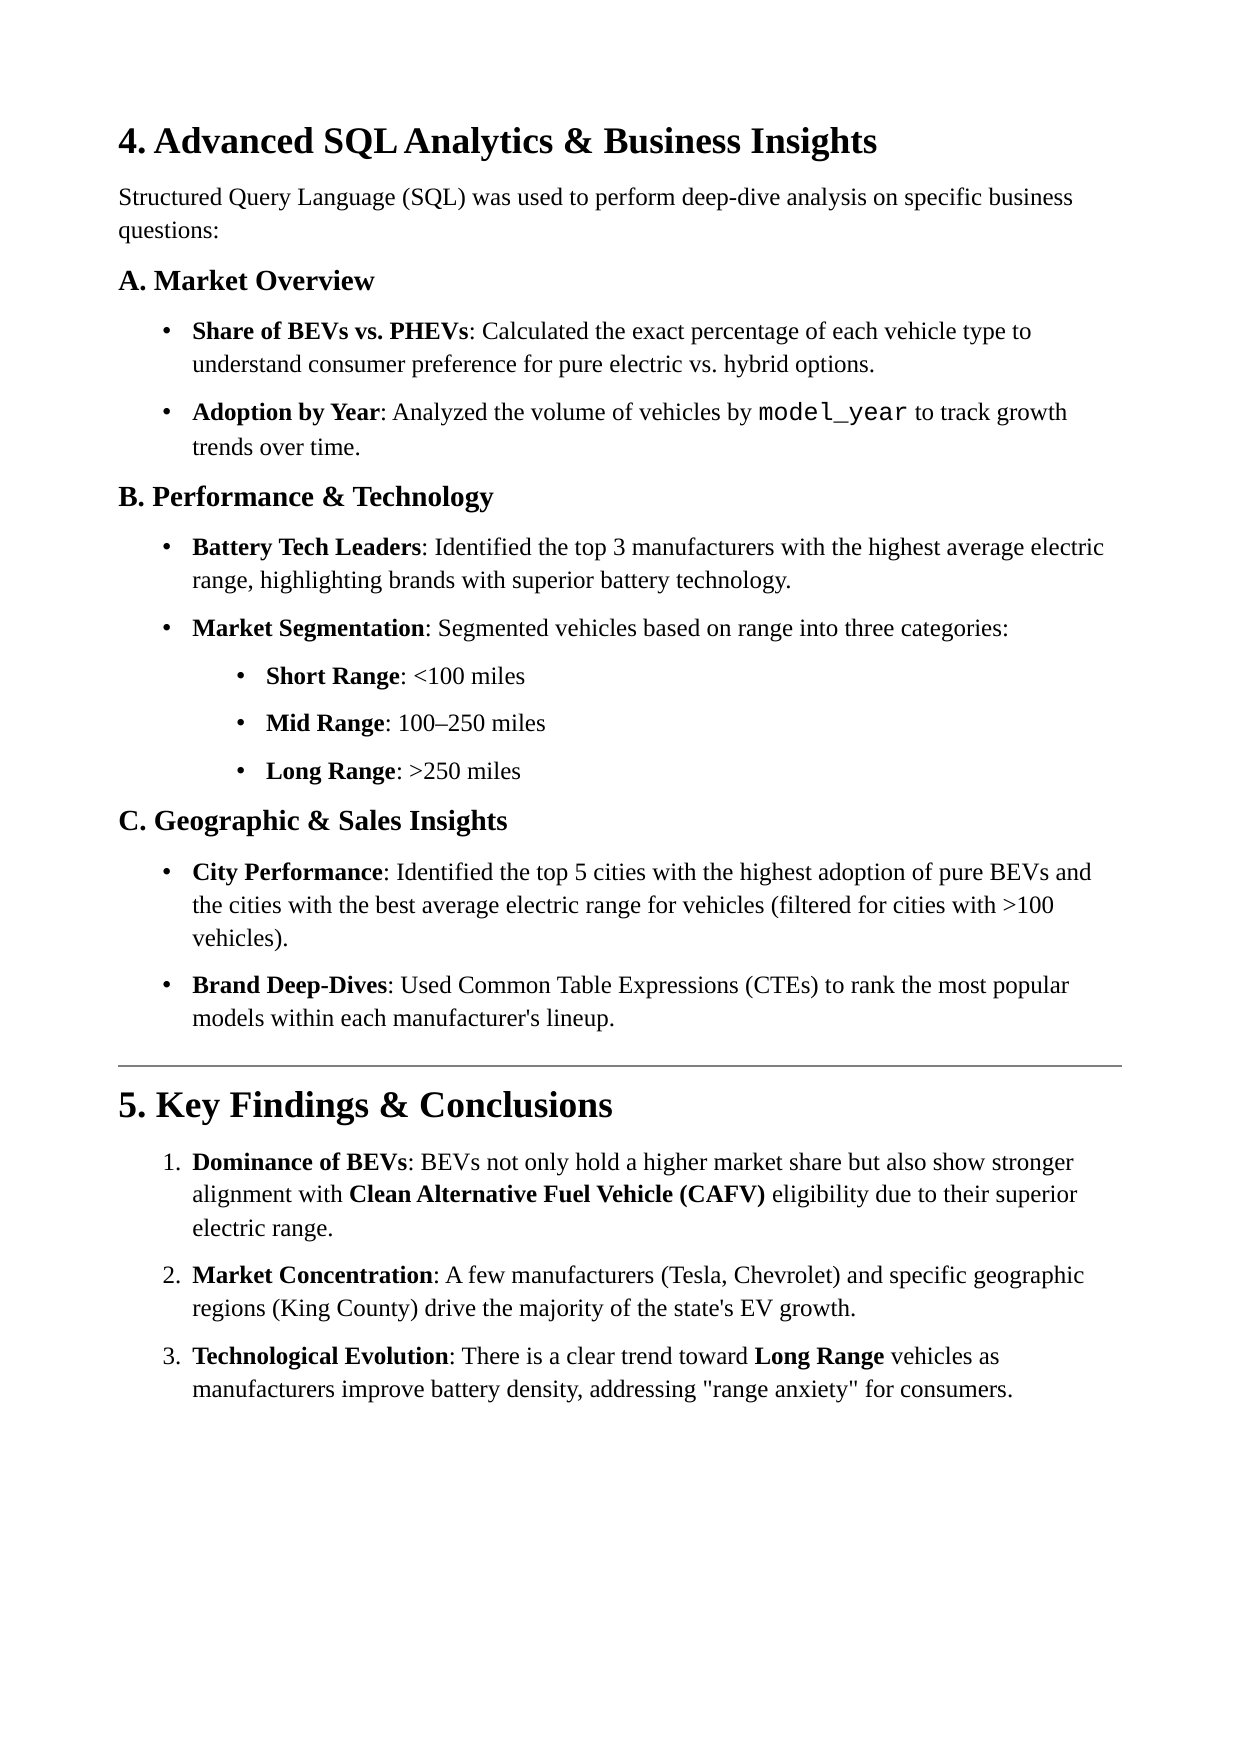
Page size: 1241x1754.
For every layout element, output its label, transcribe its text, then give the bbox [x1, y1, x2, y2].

list Market Segmentation: Segmented vehicles based on range into three categories: [162, 613, 1122, 642]
list Battery Tech Leaders: Identified the top 3 manufacturers with the highest average electric range, highlighting brands with superior battery technology. [162, 532, 1122, 594]
subtitle B. Performance & Technology [118, 479, 1122, 513]
list Long Range: >250 miles [236, 756, 1122, 785]
subtitle A. Market Overview [118, 263, 1122, 296]
subtitle 4. Advanced SQL Analytics & Business Insights [118, 118, 1122, 161]
list Mid Range: 100–250 miles [236, 708, 1122, 737]
subtitle 5. Key Findings & Conclusions [118, 1082, 1122, 1126]
list Market Concentration: A few manufacturers (Tesla, Chevrolet) and specific geographic regions (King County) drive the majority of the state's EV growth. [162, 1260, 1122, 1322]
list Technological Evolution: There is a clear trend toward Long Range vehicles as manufacturers improve battery density, addressing "range anxiety" for consumers. [162, 1341, 1122, 1403]
list Share of BEVs vs. PHEVs: Calculated the exact percentage of each vehicle type to understand consumer preference for pure electric vs. hybrid options. [162, 316, 1122, 378]
text Structured Query Language (SQL) was used to perform deep-dive analysis on specific business questions: [118, 182, 1122, 244]
list City Performance: Identified the top 5 cities with the highest adoption of pure BEVs and the cities with the best average electric range for vehicles (filtered for cities with >100 vehicles). [162, 857, 1122, 951]
list Short Range: <100 miles [236, 661, 1122, 689]
list Adoption by Year: Analyzed the volume of vehicles by model_year to track growth trends over time. [162, 397, 1122, 461]
list Dominance of BEVs: BEVs not only hold a higher market share but also show stronger alignment with Clean Alternative Fuel Vehicle (CAFV) eligibility due to their superior electric range. [162, 1147, 1122, 1241]
list Brand Deep-Dives: Used Common Table Expressions (CTEs) to rank the most popular models within each manufacturer's lineup. [162, 970, 1122, 1032]
subtitle C. Geographic & Sales Insights [118, 803, 1122, 837]
